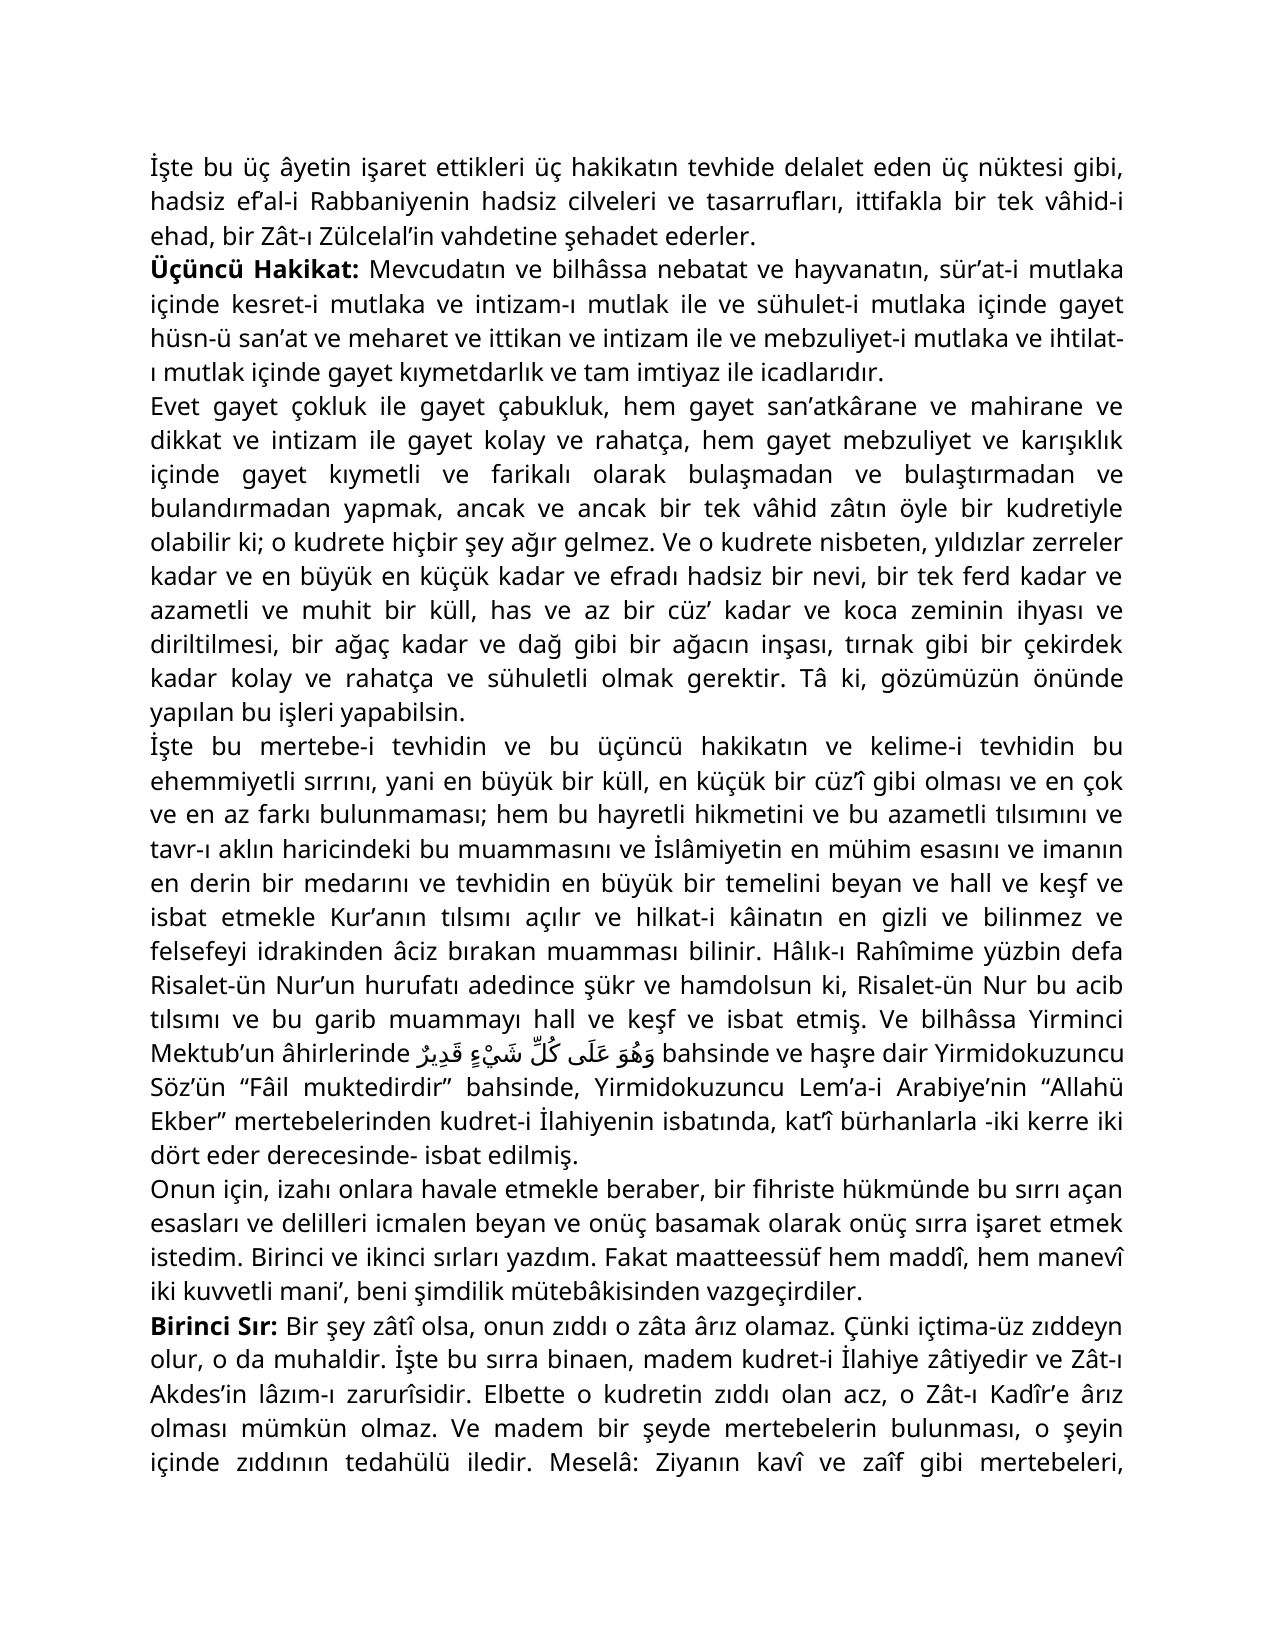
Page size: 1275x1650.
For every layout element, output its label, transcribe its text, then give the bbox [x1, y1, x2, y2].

text Evet gayet çokluk ile gayet çabukluk, hem gayet san’atkârane ve mahirane ve dikkat ve intizam ile gayet kolay ve rahatça, hem gayet mebzuliyet ve karışıklık içinde gayet kıymetli ve farikalı olarak bulaşmadan ve bulaştırmadan ve bulandırmadan yapmak, ancak ve ancak bir tek vâhid zâtın öyle bir kudretiyle olabilir ki; o kudrete hiçbir şey ağır gelmez. Ve o kudrete nisbeten, yıldızlar zerreler kadar ve en büyük en küçük kadar ve efradı hadsiz bir nevi, bir tek ferd kadar ve azametli ve muhit bir küll, has ve az bir cüz’ kadar ve koca zeminin ihyası ve diriltilmesi, bir ağaç kadar ve dağ gibi bir ağacın inşası, tırnak gibi bir çekirdek kadar kolay ve rahatça ve sühuletli olmak gerektir. Tâ ki, gözümüzün önünde yapılan bu işleri yapabilsin. [150, 388, 1125, 729]
text İşte bu mertebe-i tevhidin ve bu üçüncü hakikatın ve kelime-i tevhidin bu ehemmiyetli sırrını, yani en büyük bir küll, en küçük bir cüz’î gibi olması ve en çok ve en az farkı bulunmaması; hem bu hayretli hikmetini ve bu azametli tılsımını ve tavr-ı aklın haricindeki bu muammasını ve İslâmiyetin en mühim esasını ve imanın en derin bir medarını ve tevhidin en büyük bir temelini beyan ve hall ve keşf ve isbat etmekle Kur’anın tılsımı açılır ve hilkat-i kâinatın en gizli ve bilinmez ve felsefeyi idrakinden âciz bırakan muamması bilinir. Hâlık-ı Rahîmime yüzbin defa Risalet-ün Nur’un hurufatı adedince şükr ve hamdolsun ki, Risalet-ün Nur bu acib tılsımı ve bu garib muammayı hall ve keşf ve isbat etmiş. Ve bilhâssa Yirminci Mektub’un âhirlerinde وَهُوَ عَلَى كُلِّ شَيْءٍ قَدِيرٌ bahsinde ve haşre dair Yirmidokuzuncu Söz’ün “Fâil muktedirdir” bahsinde, Yirmidokuzuncu Lem’a-i Arabiye’nin “Allahü Ekber” mertebelerinden kudret-i İlahiyenin isbatında, kat’î bürhanlarla -iki kerre iki dört eder derecesinde- isbat edilmiş. [150, 729, 1125, 1172]
text İşte bu üç âyetin işaret ettikleri üç hakikatın tevhide delalet eden üç nüktesi gibi, hadsiz ef’al-i Rabbaniyenin hadsiz cilveleri ve tasarrufları, ittifakla bir tek vâhid-i ehad, bir Zât-ı Zülcelal’in vahdetine şehadet ederler. [150, 150, 1125, 252]
text Üçüncü Hakikat: Mevcudatın ve bilhâssa nebatat ve hayvanatın, sür’at-i mutlaka içinde kesret-i mutlaka ve intizam-ı mutlak ile ve sühulet-i mutlaka içinde gayet hüsn-ü san’at ve meharet ve ittikan ve intizam ile ve mebzuliyet-i mutlaka ve ihtilat-ı mutlak içinde gayet kıymetdarlık ve tam imtiyaz ile icadlarıdır. [150, 252, 1125, 388]
text Onun için, izahı onlara havale etmekle beraber, bir fihriste hükmünde bu sırrı açan esasları ve delilleri icmalen beyan ve onüç basamak olarak onüç sırra işaret etmek istedim. Birinci ve ikinci sırları yazdım. Fakat maatteessüf hem maddî, hem manevî iki kuvvetli mani’, beni şimdilik mütebâkisinden vazgeçirdiler. [150, 1172, 1125, 1308]
text Birinci Sır: Bir şey zâtî olsa, onun zıddı o zâta ârız olamaz. Çünki içtima-üz zıddeyn olur, o da muhaldir. İşte bu sırra binaen, madem kudret-i İlahiye zâtiyedir ve Zât-ı Akdes’in lâzım-ı zarurîsidir. Elbette o kudretin zıddı olan acz, o Zât-ı Kadîr’e ârız olması mümkün olmaz. Ve madem bir şeyde mertebelerin bulunması, o şeyin içinde zıddının tedahülü iledir. Meselâ: Ziyanın kavî ve zaîf gibi mertebeleri, [150, 1308, 1125, 1478]
